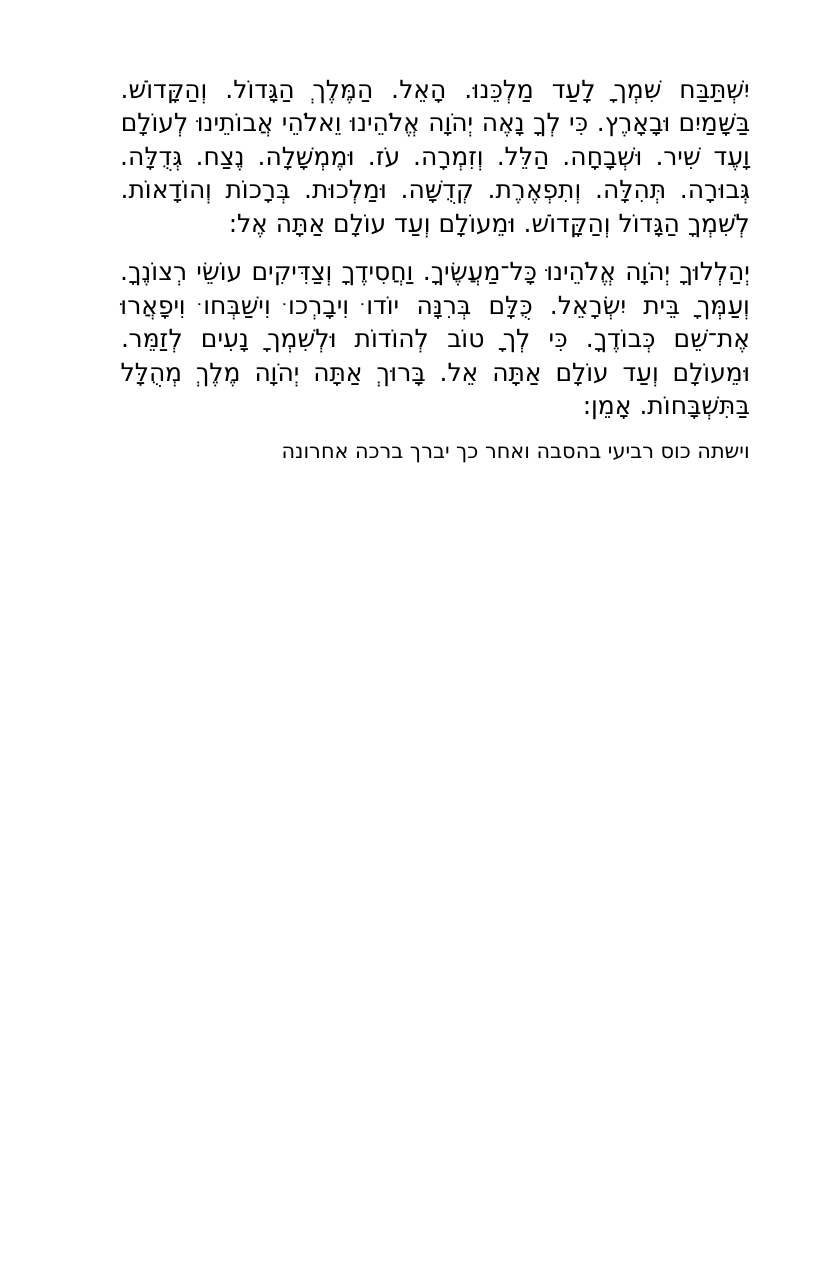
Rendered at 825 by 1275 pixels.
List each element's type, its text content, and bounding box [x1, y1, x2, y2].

text יִשְׁתַּבַּח שִׁמְךָ לָעַד מַלְכֵּנוּ. הָאֵל. הַמֶּלֶךְ הַגָּדוֹל. וְהַקָּדוֹשׁ. בַּשָּׁמַיִם וּבָאָרֶץ. כִּי לְךָ נָאֶה יְהֹוָה אֱלֹהֵינוּ וֵאלֹהֵי אֲבוֹתֵינוּ לְעוֹלָם וָעֶד שִׁיר. וּשְׁבָחָה. הַלֵּל. וְזִמְרָה. עֹז. וּמֶמְשָׁלָה. נֶצַח. גְּדֻלָּה. גְּבוּרָה. תְּהִלָּה. וְתִפְאֶרֶת. קְדֻשָּׁה. וּמַלְכוּת. בְּרָכוֹת וְהוֹדָאוֹת. לְשִׁמְךָ הַגָּדוֹל וְהַקָּדוֹשׁ. וּמֵעוֹלָם וְעַד עוֹלָם אַתָּה אֶל: [120, 75, 750, 238]
text יְהַלְלוּךָ יְהֹוָה אֱלֹהֵינוּ כָּל־מַעֲשֶׂיךָ. וַחֲסִידֶךָ וְצַדִּיקִים עוֹשֵׂי רְצוֹנֶךָ. וְעַמְּךָ בֵּית יִשְׂרָאֵל. כֻּלָּם בְּרִנָּה יוֹדוּ וִיבָרְכוּ וִישַׁבְּחוּ וִיפָאֲרוּ אֶת־שֵׁם כְּבוֹדֶךָ. כִּי לְךָ טוֹב לְהוֹדוֹת וּלְשִׁמְךָ נָעִים לְזַמֵּר. וּמֵעוֹלָם וְעַד עוֹלָם אַתָּה אֵל. בָּרוּךְ אַתָּה יְהֹוָה מֶלֶךְ מְהֻלָּל בַּתִּשְׁבָּחוֹת. אָמֵן: [120, 257, 750, 421]
text וישתה כוס רביעי בהסבה ואחר כך יברך ברכה אחרונה [120, 439, 750, 464]
